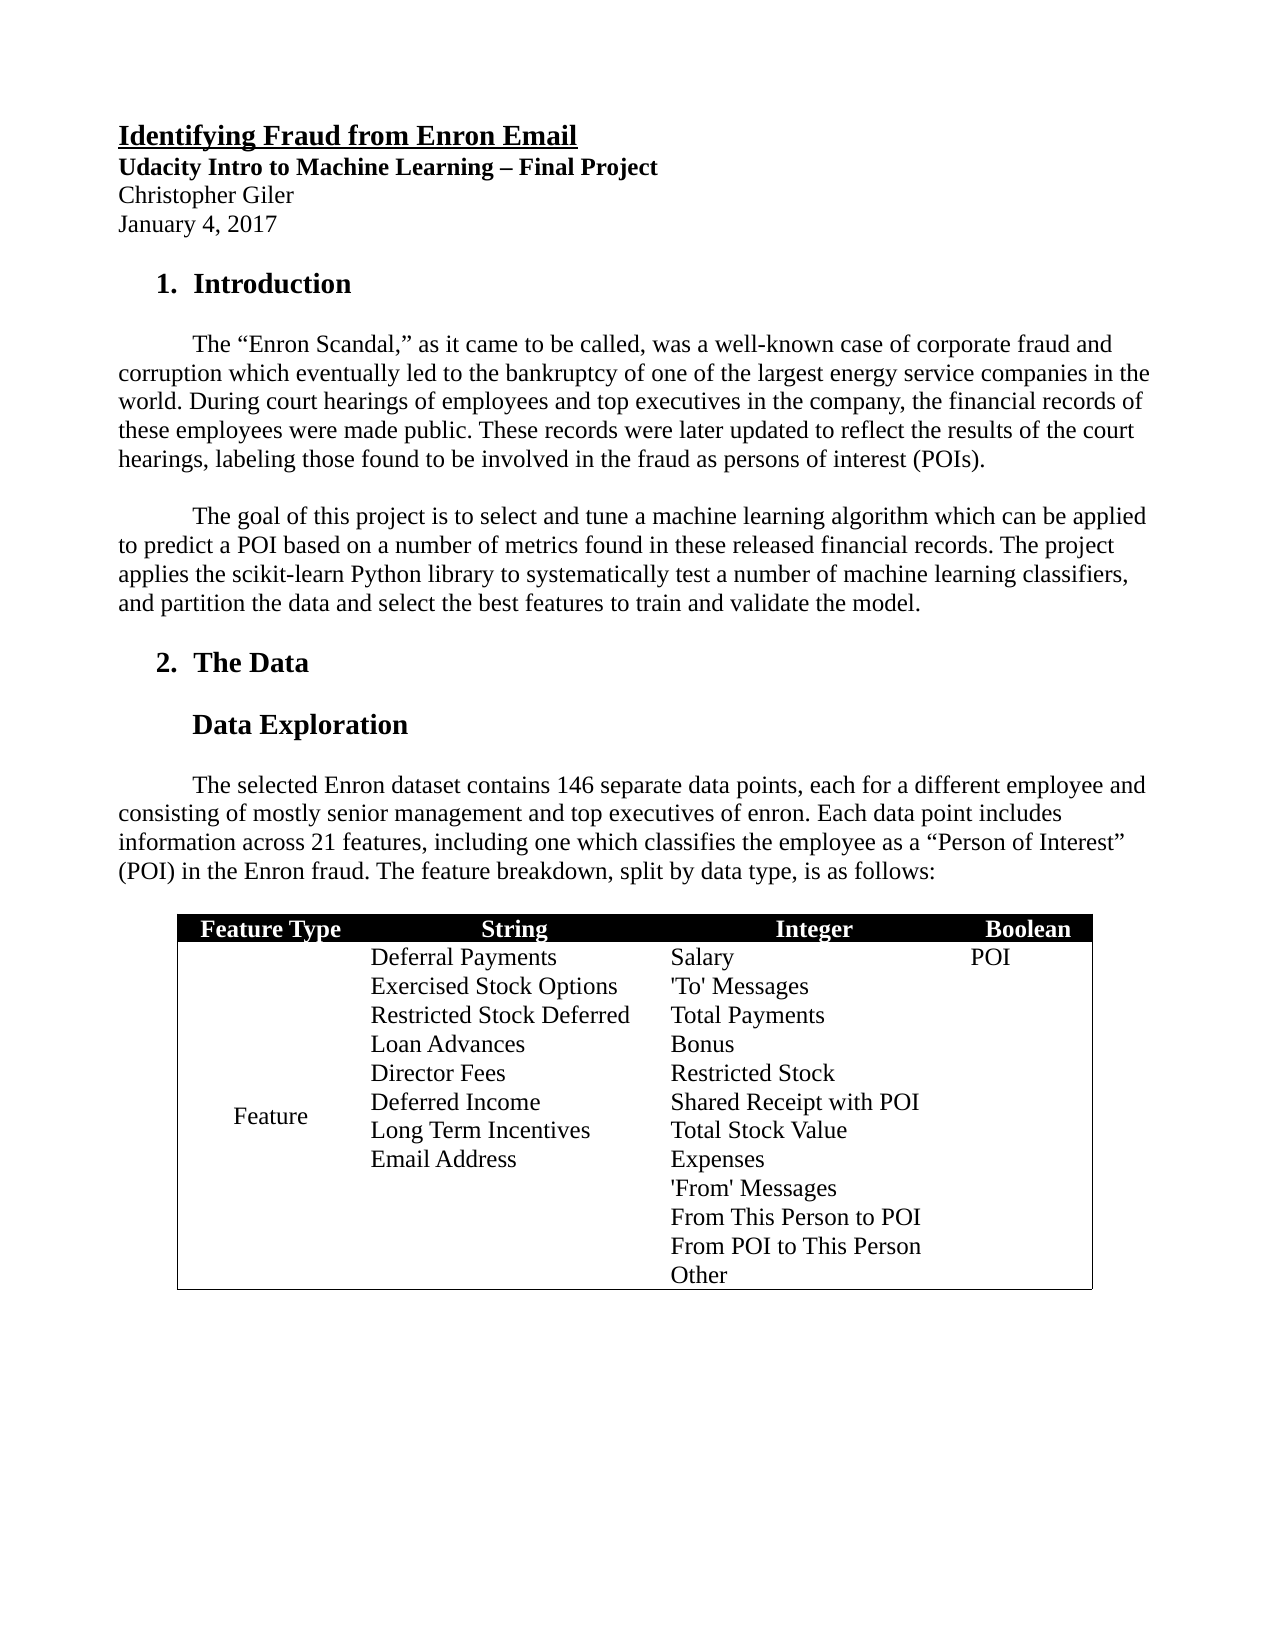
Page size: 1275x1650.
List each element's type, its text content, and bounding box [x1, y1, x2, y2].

table_cell Director Fees [364, 1058, 664, 1087]
table_cell [364, 1173, 664, 1202]
table_cell [964, 1202, 1092, 1231]
table_cell [964, 1173, 1092, 1202]
table_cell Expenses [664, 1144, 964, 1173]
table_cell [364, 1231, 664, 1260]
table_cell 'From' Messages [664, 1173, 964, 1202]
table_cell Bonus [664, 1029, 964, 1058]
table_cell From POI to This Person [664, 1231, 964, 1260]
table_cell [964, 1231, 1092, 1260]
table_cell Restricted Stock [664, 1058, 964, 1087]
table_header Feature Type [178, 915, 364, 942]
table_cell Other [664, 1260, 964, 1288]
table_cell Loan Advances [364, 1029, 664, 1058]
table_cell Total Stock Value [664, 1115, 964, 1144]
list The Data [156, 645, 1157, 679]
text Data Exploration [118, 707, 1157, 741]
table_cell [964, 1029, 1092, 1058]
table_cell Salary [664, 943, 964, 971]
table_cell [964, 1144, 1092, 1173]
table_cell [964, 1260, 1092, 1288]
text January 4, 2017 [118, 209, 1157, 238]
table_cell POI [964, 943, 1092, 971]
table_cell [964, 1058, 1092, 1087]
table_cell Shared Receipt with POI [664, 1087, 964, 1115]
table_cell Deferred Income [364, 1087, 664, 1115]
table_cell Feature [178, 943, 364, 1288]
table_cell Exercised Stock Options [364, 971, 664, 1000]
table_header Integer [664, 915, 964, 942]
table_cell Email Address [364, 1144, 664, 1173]
text Identifying Fraud from Enron Email [118, 118, 1157, 152]
table_cell From This Person to POI [664, 1202, 964, 1231]
list Introduction [156, 267, 1157, 300]
text The “Enron Scandal,” as it came to be called, was a well-known case of corporate fraud and corruption which eventually led to the bankruptcy of one of the largest energy service companies in the world. During court hearings of employees and top executives in the company, the financial records of these employees were made public. These records were later updated to reflect the results of the court hearings, labeling those found to be involved in the fraud as persons of interest (POIs). [118, 329, 1157, 473]
text The selected Enron dataset contains 146 separate data points, each for a different employee and consisting of mostly senior management and top executives of enron. Each data point includes information across 21 features, including one which classifies the employee as a “Person of Interest” (POI) in the Enron fraud. The feature breakdown, split by data type, is as follows: [118, 770, 1157, 885]
table_cell Total Payments [664, 1000, 964, 1029]
table_cell 'To' Messages [664, 971, 964, 1000]
table_header String [364, 915, 664, 942]
table_cell Deferral Payments [364, 943, 664, 971]
table_cell [964, 971, 1092, 1000]
text Udacity Intro to Machine Learning – Final Project [118, 152, 1157, 180]
table_cell Restricted Stock Deferred [364, 1000, 664, 1029]
table_cell [964, 1000, 1092, 1029]
table_cell [364, 1202, 664, 1231]
table_cell [964, 1115, 1092, 1144]
table_cell [364, 1260, 664, 1288]
table_cell [964, 1087, 1092, 1115]
table_cell Long Term Incentives [364, 1115, 664, 1144]
text Christopher Giler [118, 180, 1157, 209]
table_header Boolean [964, 915, 1092, 942]
text The goal of this project is to select and tune a machine learning algorithm which can be applied to predict a POI based on a number of metrics found in these released financial records. The project applies the scikit-learn Python library to systematically test a number of machine learning classifiers, and partition the data and select the best features to train and validate the model. [118, 501, 1157, 616]
